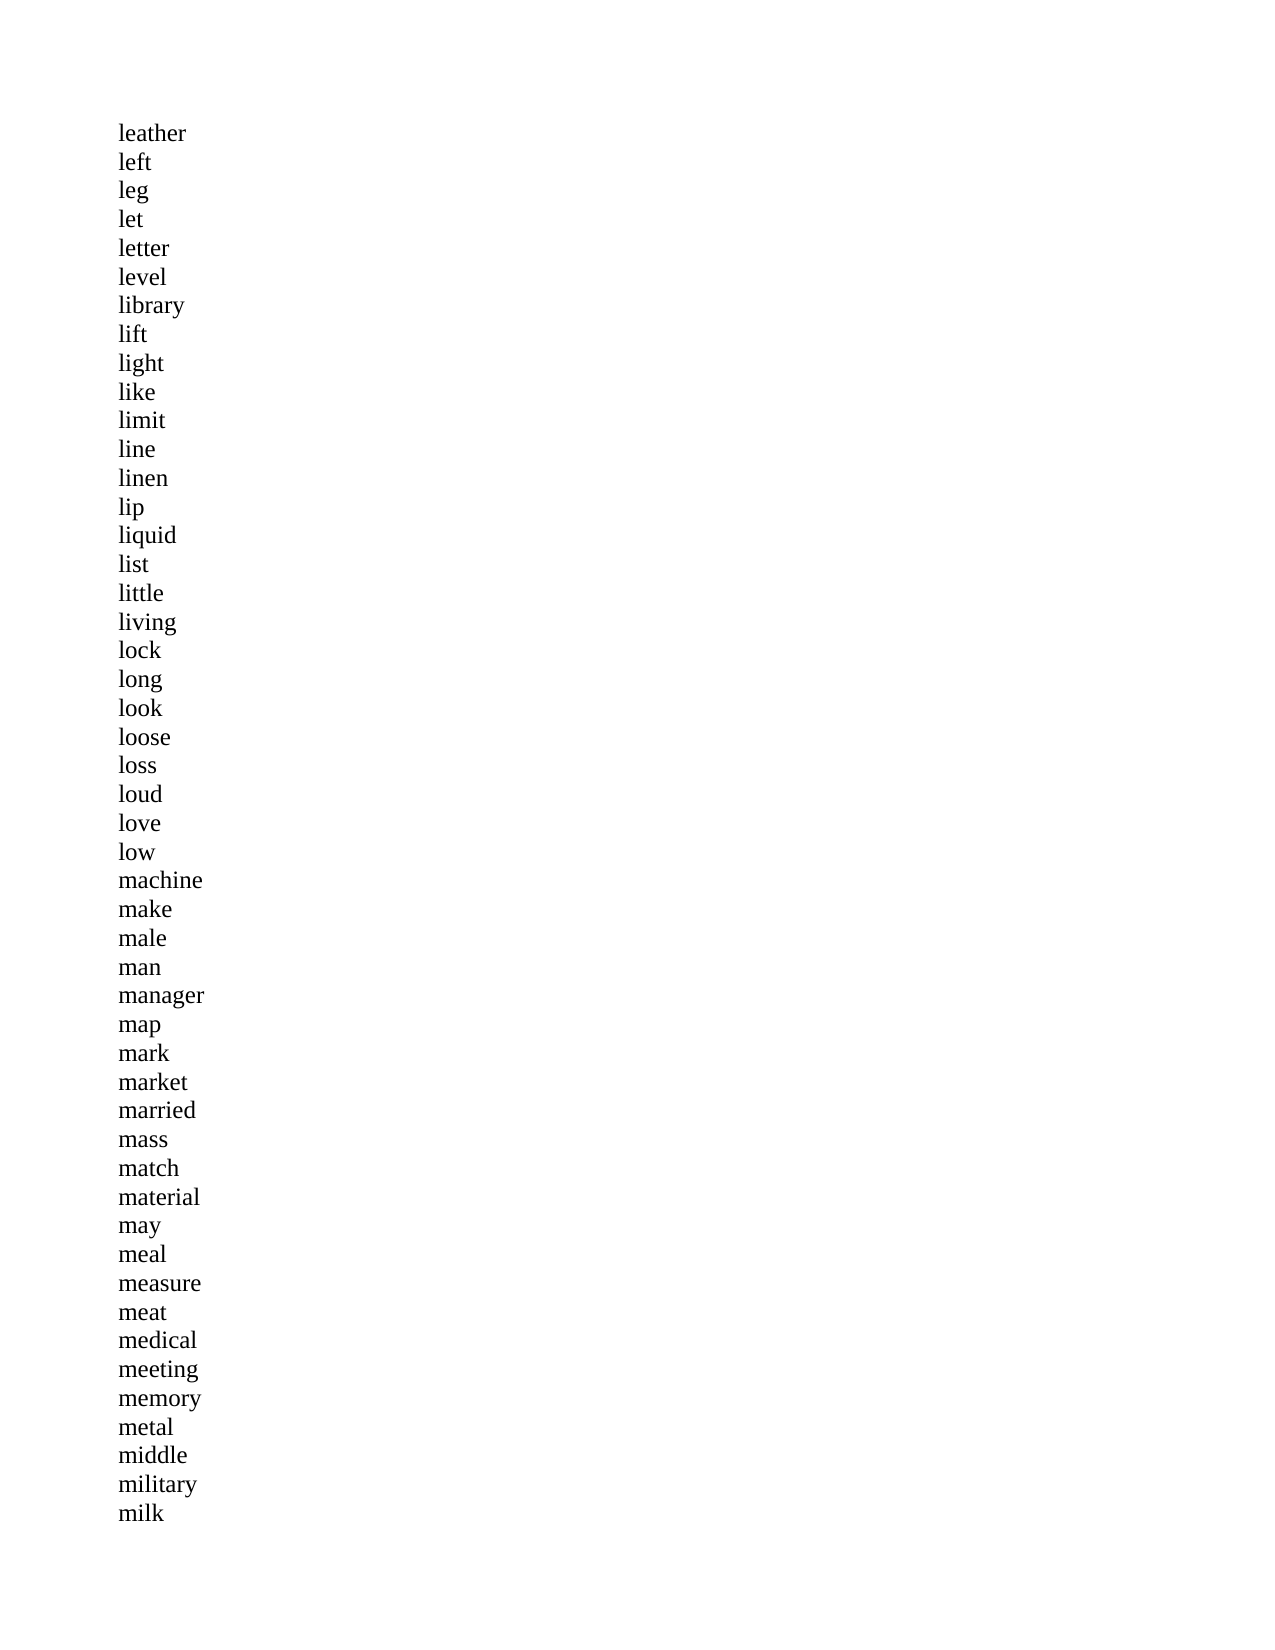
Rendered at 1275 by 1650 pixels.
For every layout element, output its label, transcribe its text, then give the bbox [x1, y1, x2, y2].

text match [118, 1153, 1157, 1182]
text limit [118, 406, 1157, 434]
text letter [118, 233, 1157, 262]
text metal [118, 1412, 1157, 1441]
text married [118, 1096, 1157, 1124]
text library [118, 291, 1157, 319]
text market [118, 1067, 1157, 1096]
text long [118, 664, 1157, 693]
text loose [118, 722, 1157, 751]
text manager [118, 981, 1157, 1009]
text lock [118, 636, 1157, 664]
text lift [118, 319, 1157, 348]
text man [118, 952, 1157, 981]
text machine [118, 866, 1157, 894]
text medical [118, 1326, 1157, 1354]
text meeting [118, 1354, 1157, 1383]
text meat [118, 1297, 1157, 1326]
text military [118, 1469, 1157, 1498]
text look [118, 693, 1157, 722]
text memory [118, 1383, 1157, 1412]
text linen [118, 463, 1157, 492]
text leg [118, 176, 1157, 204]
text middle [118, 1441, 1157, 1469]
text let [118, 204, 1157, 233]
text meal [118, 1239, 1157, 1268]
text material [118, 1182, 1157, 1211]
text list [118, 549, 1157, 578]
text line [118, 434, 1157, 463]
text living [118, 607, 1157, 636]
text left [118, 147, 1157, 176]
text loss [118, 751, 1157, 779]
text mass [118, 1124, 1157, 1153]
text may [118, 1211, 1157, 1239]
text loud [118, 779, 1157, 808]
text make [118, 894, 1157, 923]
text measure [118, 1268, 1157, 1297]
text liquid [118, 521, 1157, 549]
text light [118, 348, 1157, 377]
text little [118, 578, 1157, 607]
text lip [118, 492, 1157, 521]
text male [118, 923, 1157, 952]
text love [118, 808, 1157, 837]
text leather [118, 118, 1157, 147]
text mark [118, 1038, 1157, 1067]
text low [118, 837, 1157, 866]
text map [118, 1009, 1157, 1038]
text milk [118, 1498, 1157, 1527]
text like [118, 377, 1157, 406]
text level [118, 262, 1157, 291]
